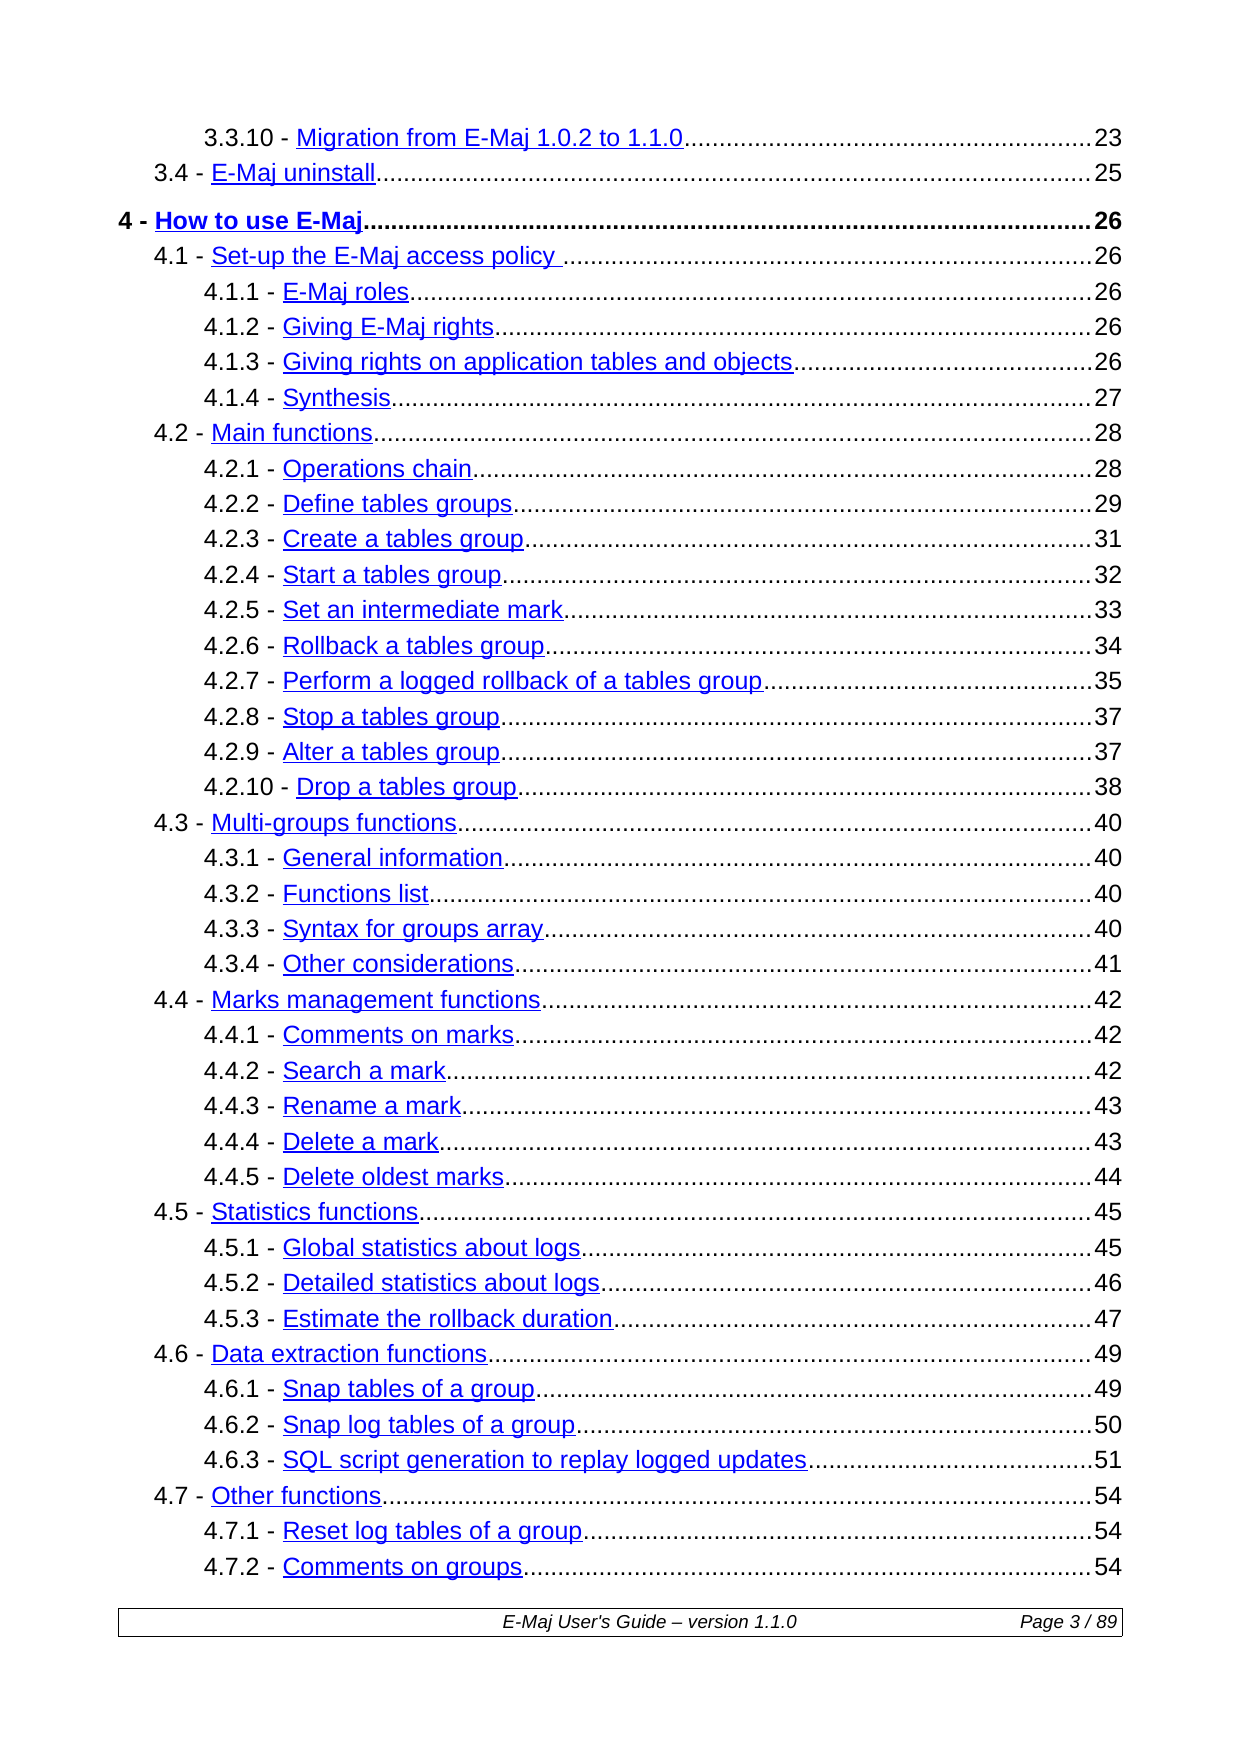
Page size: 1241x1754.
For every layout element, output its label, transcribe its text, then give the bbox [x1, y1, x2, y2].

text 4.7 - Other functions 54 [118, 1476, 1122, 1511]
text 4.5 - Statistics functions 45 [118, 1192, 1122, 1228]
text 4.6 - Data extraction functions 49 [118, 1334, 1122, 1369]
text 4.1.3 - Giving rights on application tables and objects 26 [168, 342, 1122, 378]
text 4.7.1 - Reset log tables of a group 54 [168, 1511, 1122, 1547]
text 4.4.4 - Delete a mark 43 [168, 1122, 1122, 1157]
text 4.1.4 - Synthesis 27 [168, 378, 1122, 413]
text 4.2.4 - Start a tables group 32 [168, 555, 1122, 590]
text 4.6.3 - SQL script generation to replay logged updates 51 [168, 1440, 1122, 1476]
text 4.1.1 - E-Maj roles 26 [168, 272, 1122, 307]
text 4.2.5 - Set an intermediate mark 33 [168, 590, 1122, 626]
text 4.2.7 - Perform a logged rollback of a tables group 35 [168, 661, 1122, 697]
text 4.4.3 - Rename a mark 43 [168, 1086, 1122, 1122]
text 4.3.4 - Other considerations 41 [168, 944, 1122, 980]
text 4.1 - Set-up the E-Maj access policy 26 [118, 236, 1122, 272]
text 4.2.6 - Rollback a tables group 34 [168, 626, 1122, 661]
text 4.2.10 - Drop a tables group 38 [168, 767, 1122, 803]
text 4.5.2 - Detailed statistics about logs 46 [168, 1263, 1122, 1299]
text 4.4 - Marks management functions 42 [118, 980, 1122, 1015]
text 4.2 - Main functions 28 [118, 413, 1122, 449]
text 4.1.2 - Giving E-Maj rights 26 [168, 307, 1122, 342]
text 4.6.2 - Snap log tables of a group 50 [168, 1405, 1122, 1440]
text 4.7.2 - Comments on groups 54 [168, 1547, 1122, 1582]
text 4 - How to use E-Maj 26 [118, 201, 1122, 236]
text 4.3 - Multi-groups functions 40 [118, 803, 1122, 838]
text 4.4.1 - Comments on marks 42 [168, 1015, 1122, 1051]
text 4.5.1 - Global statistics about logs 45 [168, 1228, 1122, 1263]
text 4.3.2 - Functions list 40 [168, 874, 1122, 909]
text 3.4 - E-Maj uninstall 25 [118, 153, 1122, 189]
text 4.3.1 - General information 40 [168, 838, 1122, 874]
text 4.6.1 - Snap tables of a group 49 [168, 1369, 1122, 1405]
text 4.5.3 - Estimate the rollback duration 47 [168, 1299, 1122, 1334]
text 4.2.2 - Define tables groups 29 [168, 484, 1122, 519]
text 4.4.2 - Search a mark 42 [168, 1051, 1122, 1086]
text 4.3.3 - Syntax for groups array 40 [168, 909, 1122, 944]
text 4.2.3 - Create a tables group 31 [168, 519, 1122, 555]
text 4.2.8 - Stop a tables group 37 [168, 697, 1122, 732]
text 4.2.9 - Alter a tables group 37 [168, 732, 1122, 767]
text 3.3.10 - Migration from E-Maj 1.0.2 to 1.1.0 23 [168, 118, 1122, 153]
text 4.4.5 - Delete oldest marks 44 [168, 1157, 1122, 1192]
text 4.2.1 - Operations chain 28 [168, 449, 1122, 484]
